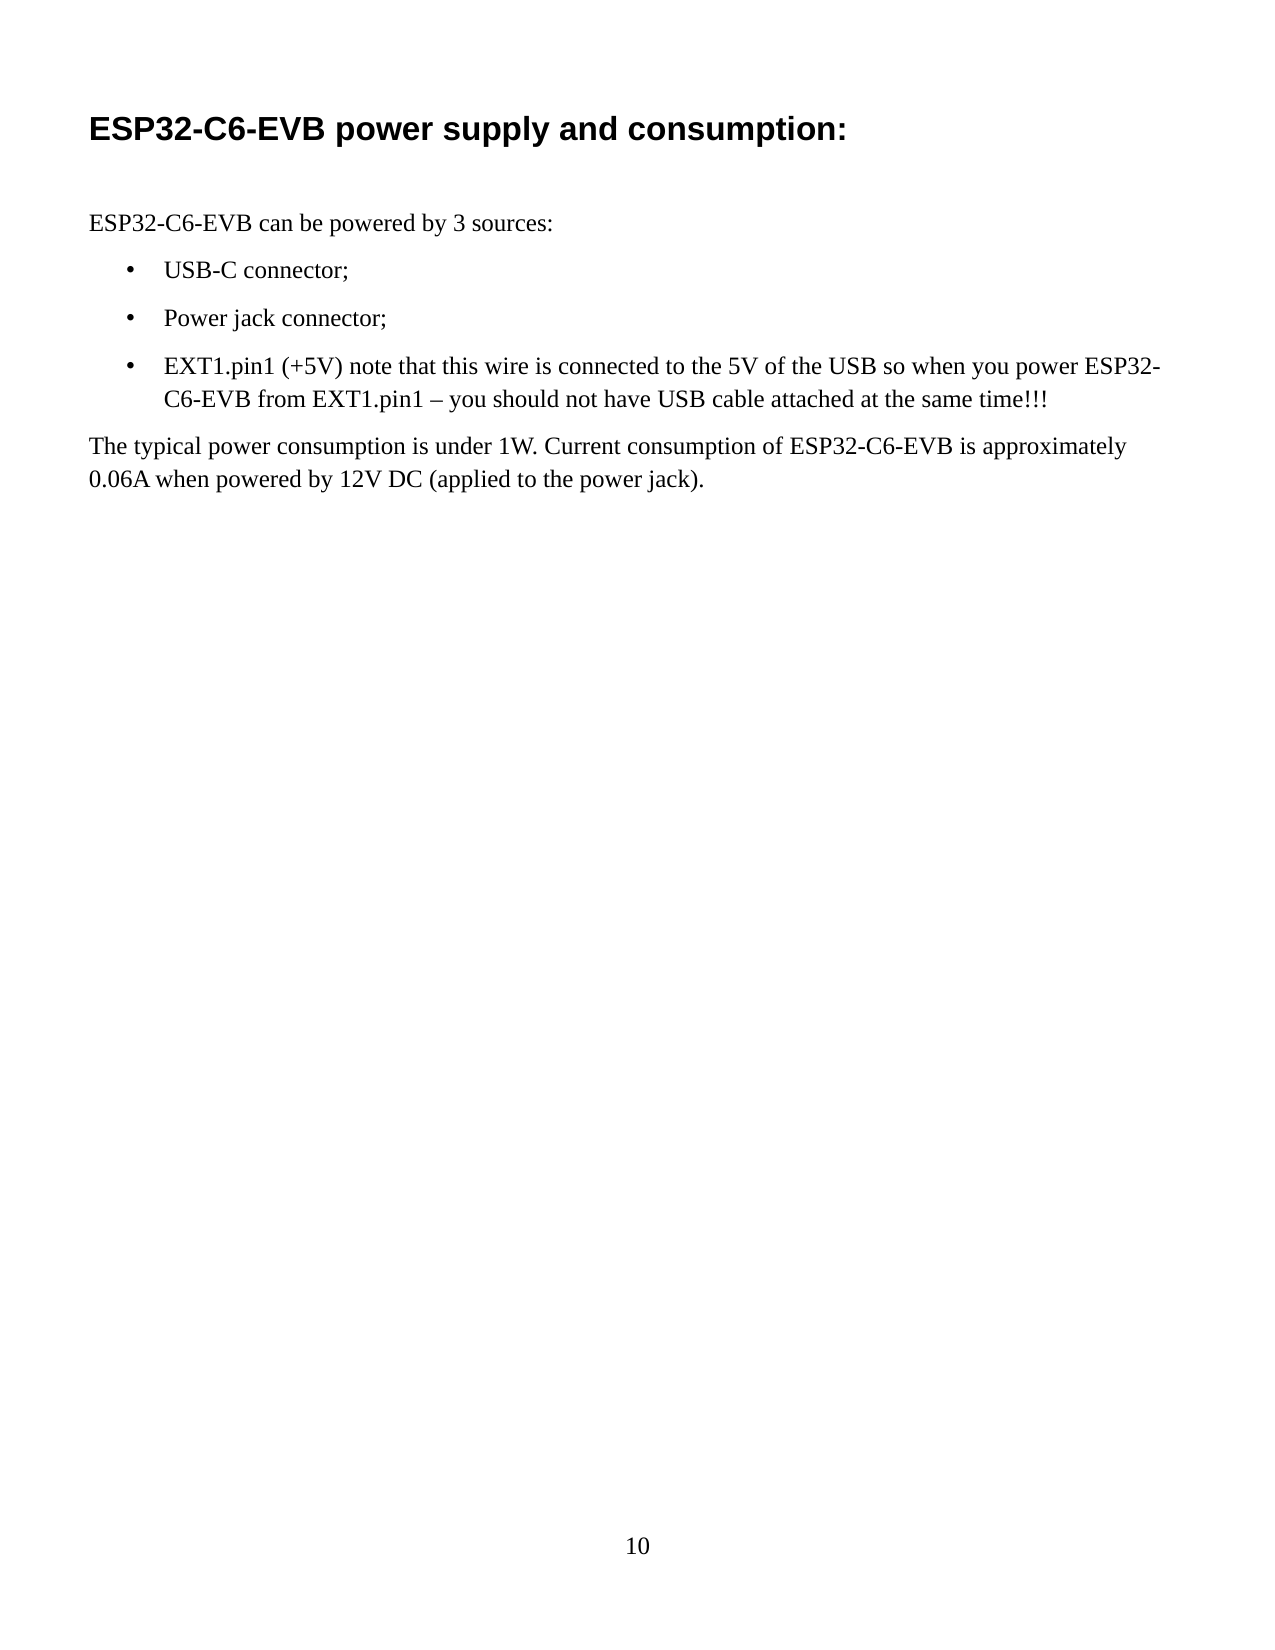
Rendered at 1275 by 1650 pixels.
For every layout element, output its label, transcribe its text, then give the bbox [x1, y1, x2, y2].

list EXT1.pin1 (+5V) note that this wire is connected to the 5V of the USB so when you power ESP32-C6-EVB from EXT1.pin1 – you should not have USB cable attached at the same time!!! [126, 351, 1186, 412]
text ESP32-C6-EVB can be powered by 3 sources: [88, 208, 1186, 237]
list Power jack connector; [126, 303, 1186, 332]
list USB-C connector; [126, 256, 1186, 284]
text The typical power consumption is under 1W. Current consumption of ESP32-C6-EVB is approximately 0.06A when powered by 12V DC (applied to the power jack). [88, 431, 1186, 493]
subtitle ESP32-C6-EVB power supply and consumption: [88, 109, 1186, 148]
